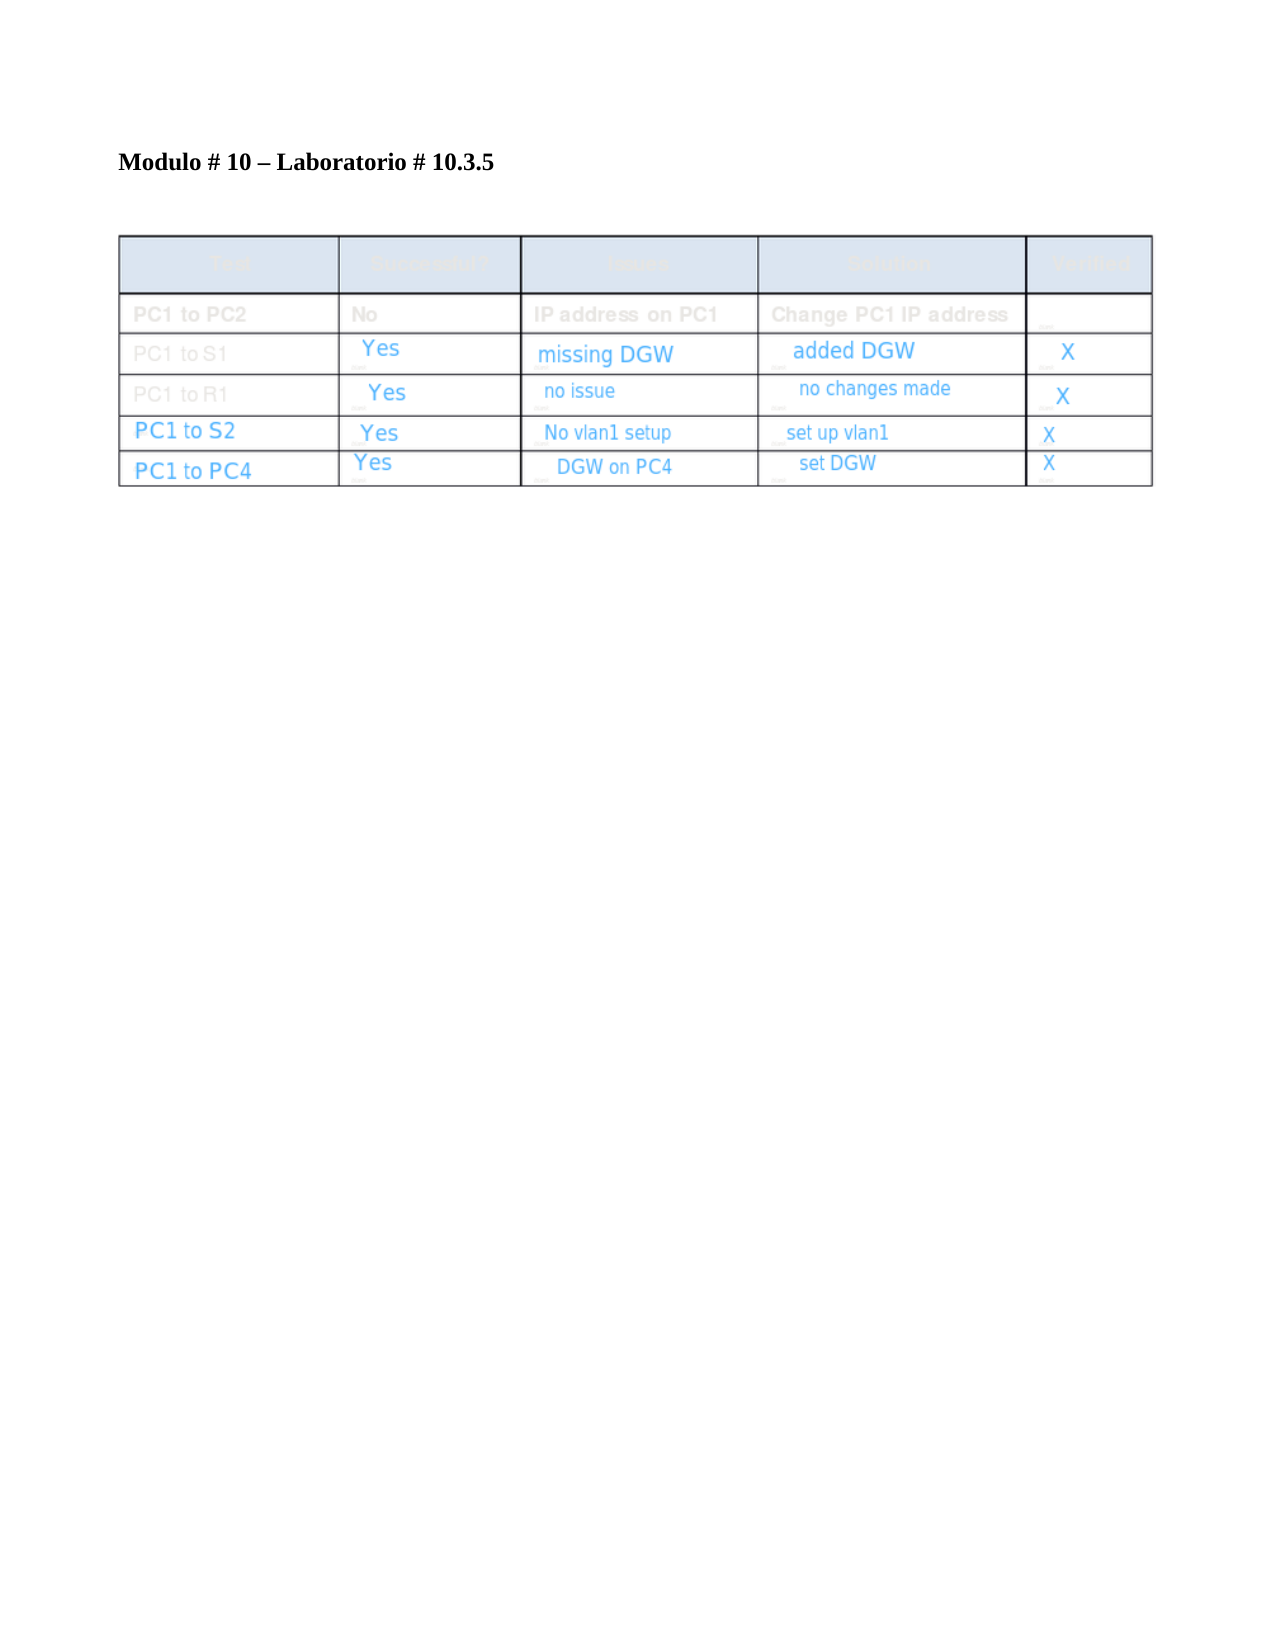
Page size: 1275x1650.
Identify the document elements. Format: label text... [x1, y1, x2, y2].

picture [118, 233, 1157, 488]
text Modulo # 10 – Laboratorio # 10.3.5 [118, 147, 1157, 176]
